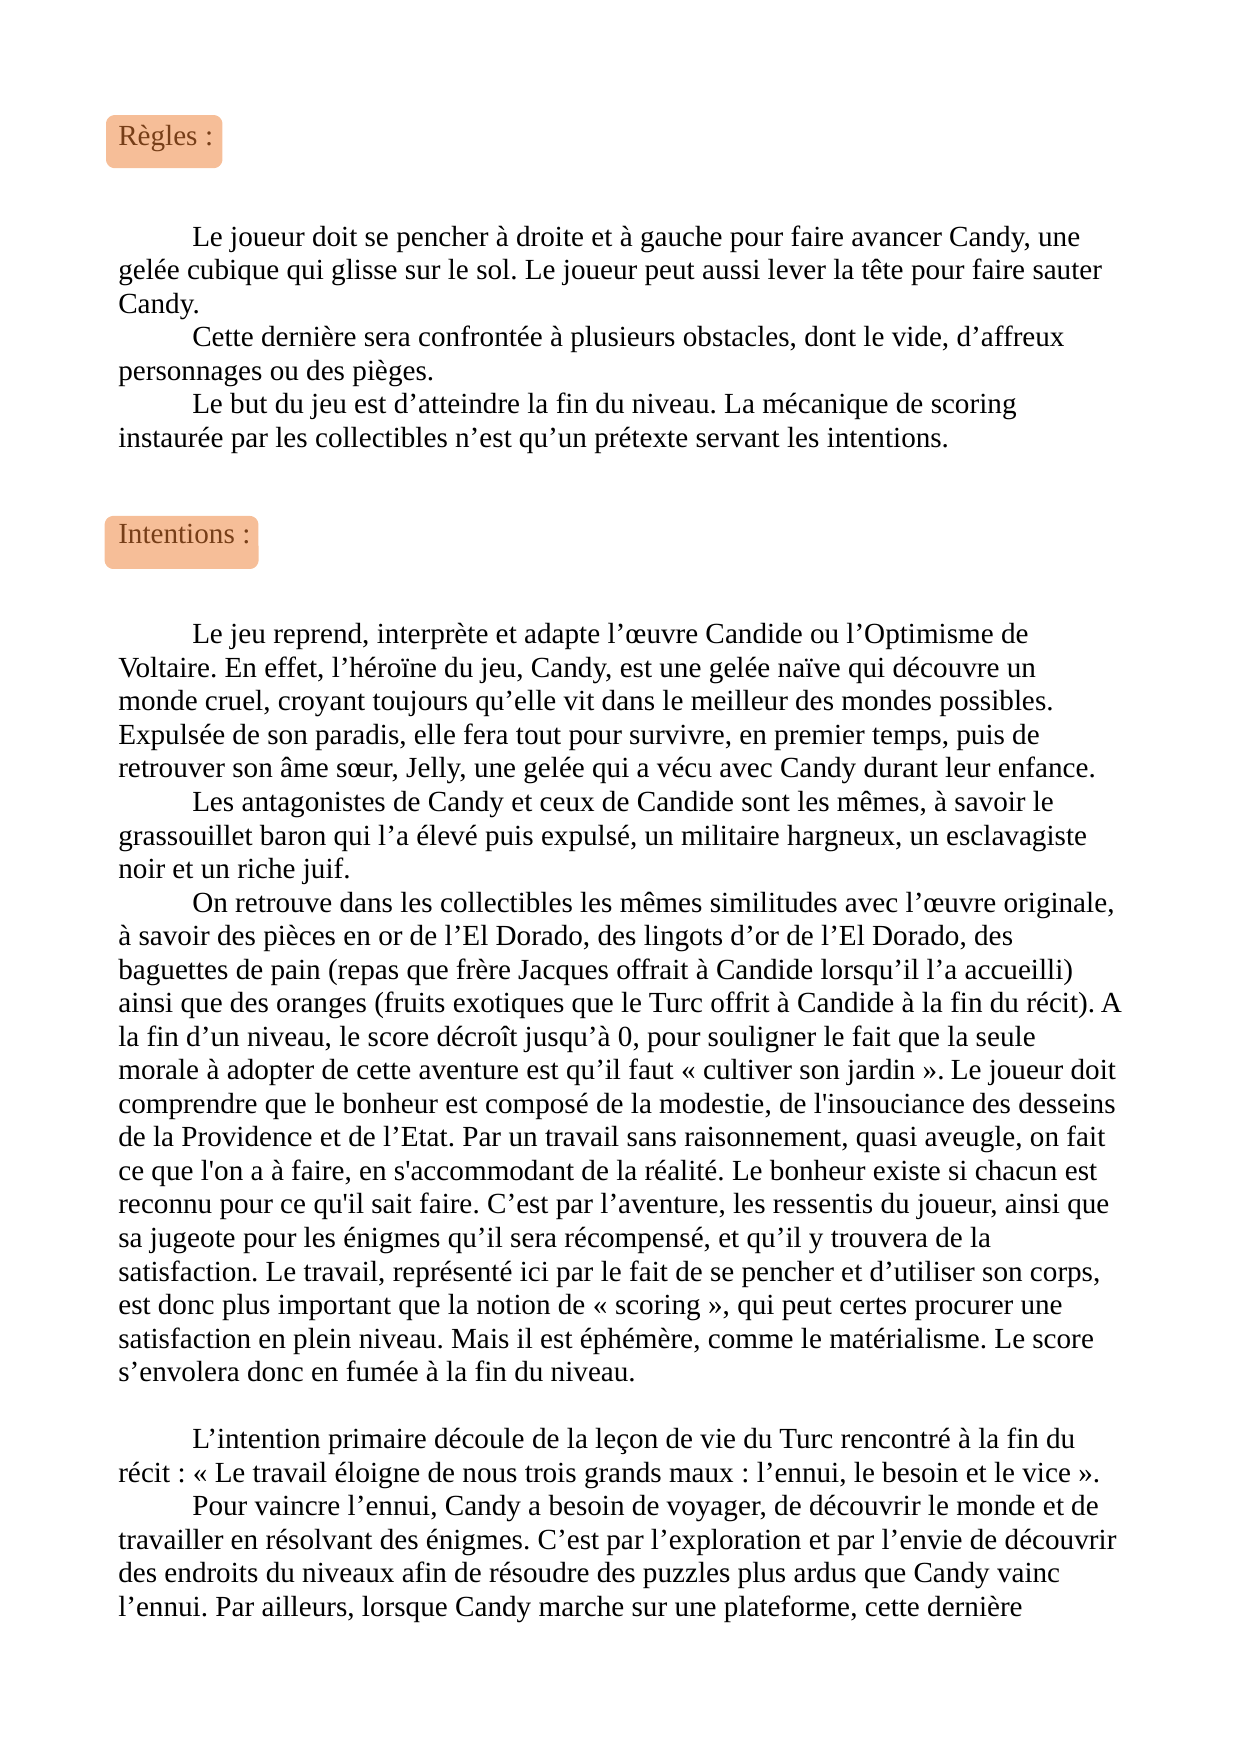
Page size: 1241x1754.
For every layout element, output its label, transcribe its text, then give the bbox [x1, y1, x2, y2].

text Règles : [221, 118, 1122, 152]
text Les antagonistes de Candy et ceux de Candide sont les mêmes, à savoir le grassouillet baron qui l’a élevé puis expulsé, un militaire hargneux, un esclavagiste noir et un riche juif. [118, 784, 1122, 885]
text L’intention primaire découle de la leçon de vie du Turc rencontré à la fin du récit : « Le travail éloigne de nous trois grands maux : l’ennui, le besoin et le vice ». [118, 1421, 1122, 1488]
text Pour vaincre l’ennui, Candy a besoin de voyager, de découvrir le monde et de travailler en résolvant des énigmes. C’est par l’exploration et par l’envie de découvrir des endroits du niveaux afin de résoudre des puzzles plus ardus que Candy vainc l’ennui. Par ailleurs, lorsque Candy marche sur une plateforme, cette dernière [118, 1488, 1122, 1623]
text On retrouve dans les collectibles les mêmes similitudes avec l’œuvre originale, à savoir des pièces en or de l’El Dorado, des lingots d’or de l’El Dorado, des baguettes de pain (repas que frère Jacques offrait à Candide lorsqu’il l’a accueilli) ainsi que des oranges (fruits exotiques que le Turc offrit à Candide à la fin du récit). A la fin d’un niveau, le score décroît jusqu’à 0, pour souligner le fait que la seule morale à adopter de cette aventure est qu’il faut « cultiver son jardin ». Le joueur doit comprendre que le bonheur est composé de la modestie, de l'insouciance des desseins de la Providence et de l’Etat. Par un travail sans raisonnement, quasi aveugle, on fait ce que l'on a à faire, en s'accommodant de la réalité. Le bonheur existe si chacun est reconnu pour ce qu'il sait faire. C’est par l’aventure, les ressentis du joueur, ainsi que sa jugeote pour les énigmes qu’il sera récompensé, et qu’il y trouvera de la satisfaction. Le travail, représenté ici par le fait de se pencher et d’utiliser son corps, est donc plus important que la notion de « scoring », qui peut certes procurer une satisfaction en plein niveau. Mais il est éphémère, comme le matérialisme. Le score s’envolera donc en fumée à la fin du niveau. [118, 885, 1122, 1388]
text Le but du jeu est d’atteindre la fin du niveau. La mécanique de scoring instaurée par les collectibles n’est qu’un prétexte servant les intentions. [118, 386, 1122, 453]
text Le jeu reprend, interprète et adapte l’œuvre Candide ou l’Optimisme de Voltaire. En effet, l’héroïne du jeu, Candy, est une gelée naïve qui découvre un monde cruel, croyant toujours qu’elle vit dans le meilleur des mondes possibles. Expulsée de son paradis, elle fera tout pour survivre, en premier temps, puis de retrouver son âme sœur, Jelly, une gelée qui a vécu avec Candy durant leur enfance. [118, 616, 1122, 784]
text Le joueur doit se pencher à droite et à gauche pour faire avancer Candy, une gelée cubique qui glisse sur le sol. Le joueur peut aussi lever la tête pour faire sauter Candy. [118, 219, 1122, 319]
text Intentions : [254, 516, 1122, 549]
text Cette dernière sera confrontée à plusieurs obstacles, dont le vide, d’affreux personnages ou des pièges. [118, 319, 1122, 386]
